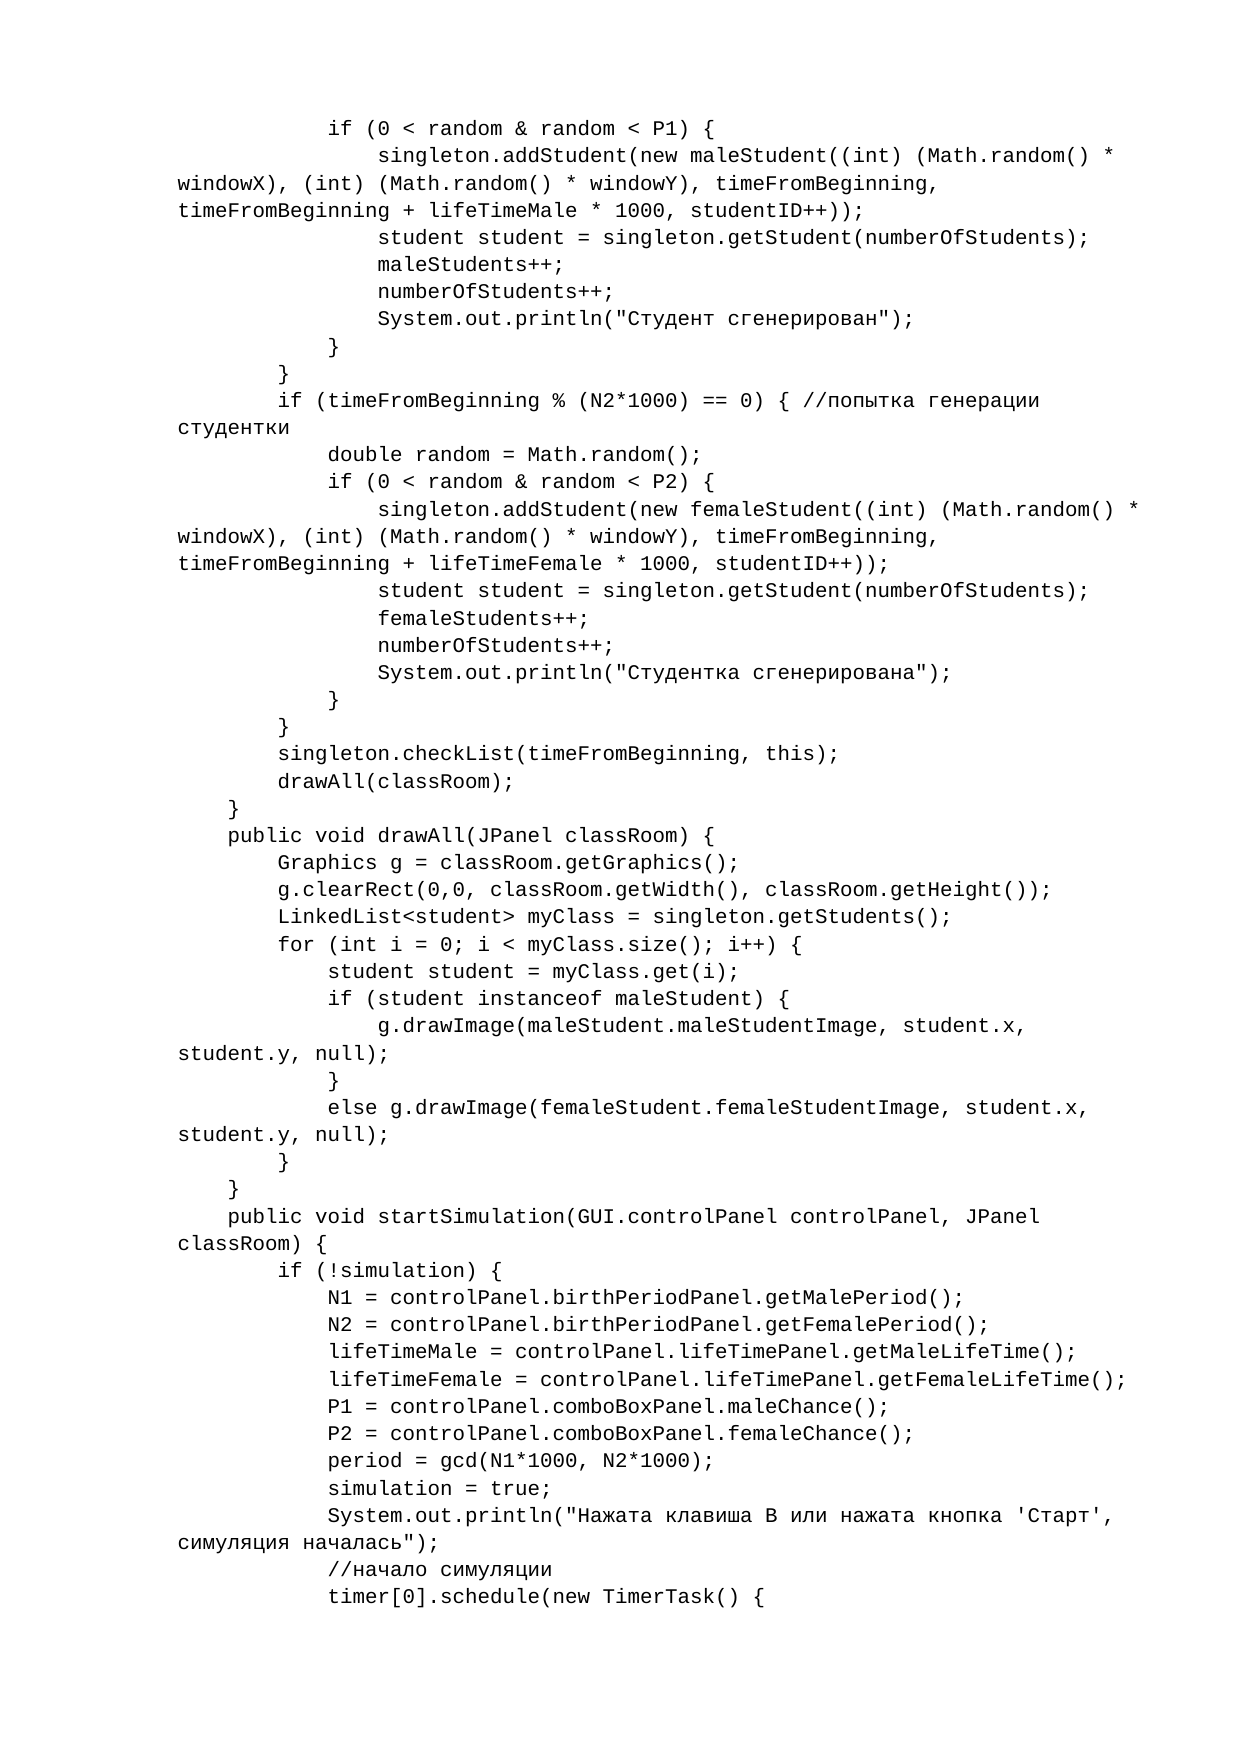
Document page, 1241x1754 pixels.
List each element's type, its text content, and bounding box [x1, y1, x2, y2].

text Graphics g = classRoom.getGraphics(); [177, 852, 1152, 876]
text P1 = controlPanel.comboBoxPanel.maleChance(); [177, 1396, 1152, 1419]
text System.out.println("Нажата клавиша B или нажата кнопка 'Старт', симуляция началась"); [177, 1505, 1152, 1556]
text simulation = true; [177, 1477, 1152, 1501]
text N1 = controlPanel.birthPeriodPanel.getMalePeriod(); [177, 1287, 1152, 1311]
text maleStudents++; [177, 254, 1152, 278]
text femaleStudents++; [177, 607, 1152, 631]
text if (student instanceof maleStudent) { [177, 988, 1152, 1012]
text System.out.println("Студентка сгенерирована"); [177, 662, 1152, 686]
text } [177, 689, 1152, 713]
text if (0 < random & random < P1) { [177, 118, 1152, 142]
text student student = singleton.getStudent(numberOfStudents); [177, 227, 1152, 251]
text student student = myClass.get(i); [177, 961, 1152, 984]
text } [177, 1178, 1152, 1202]
text singleton.addStudent(new maleStudent((int) (Math.random() * windowX), (int) (Math.random() * windowY), timeFromBeginning, timeFromBeginning + lifeTimeMale * 1000, studentID++)); [177, 145, 1152, 223]
text } [177, 336, 1152, 359]
text //начало симуляции [177, 1559, 1152, 1583]
text for (int i = 0; i < myClass.size(); i++) { [177, 934, 1152, 957]
text } [177, 798, 1152, 821]
text numberOfStudents++; [177, 281, 1152, 305]
text drawAll(classRoom); [177, 771, 1152, 794]
text timer[0].schedule(new TimerTask() { [177, 1586, 1152, 1610]
text if (!simulation) { [177, 1260, 1152, 1284]
text } [177, 1151, 1152, 1175]
text if (timeFromBeginning % (N2*1000) == 0) { //попытка генерации студентки [177, 390, 1152, 441]
text else g.drawImage(femaleStudent.femaleStudentImage, student.x, student.y, null); [177, 1097, 1152, 1148]
text if (0 < random & random < P2) { [177, 472, 1152, 495]
text singleton.checkList(timeFromBeginning, this); [177, 743, 1152, 767]
text period = gcd(N1*1000, N2*1000); [177, 1450, 1152, 1474]
text } [177, 363, 1152, 386]
text g.drawImage(maleStudent.maleStudentImage, student.x, student.y, null); [177, 1015, 1152, 1066]
text } [177, 716, 1152, 740]
text lifeTimeFemale = controlPanel.lifeTimePanel.getFemaleLifeTime(); [177, 1369, 1152, 1392]
text LinkedList<student> myClass = singleton.getStudents(); [177, 907, 1152, 930]
text student student = singleton.getStudent(numberOfStudents); [177, 580, 1152, 604]
text public void startSimulation(GUI.controlPanel controlPanel, JPanel classRoom) { [177, 1206, 1152, 1256]
text g.clearRect(0,0, classRoom.getWidth(), classRoom.getHeight()); [177, 879, 1152, 903]
text P2 = controlPanel.comboBoxPanel.femaleChance(); [177, 1423, 1152, 1447]
text numberOfStudents++; [177, 635, 1152, 658]
text public void drawAll(JPanel classRoom) { [177, 825, 1152, 849]
text singleton.addStudent(new femaleStudent((int) (Math.random() * windowX), (int) (Math.random() * windowY), timeFromBeginning, timeFromBeginning + lifeTimeFemale * 1000, studentID++)); [177, 499, 1152, 577]
text System.out.println("Студент сгенерирован"); [177, 308, 1152, 332]
text lifeTimeMale = controlPanel.lifeTimePanel.getMaleLifeTime(); [177, 1342, 1152, 1365]
text double random = Math.random(); [177, 444, 1152, 468]
text N2 = controlPanel.birthPeriodPanel.getFemalePeriod(); [177, 1314, 1152, 1338]
text } [177, 1070, 1152, 1093]
